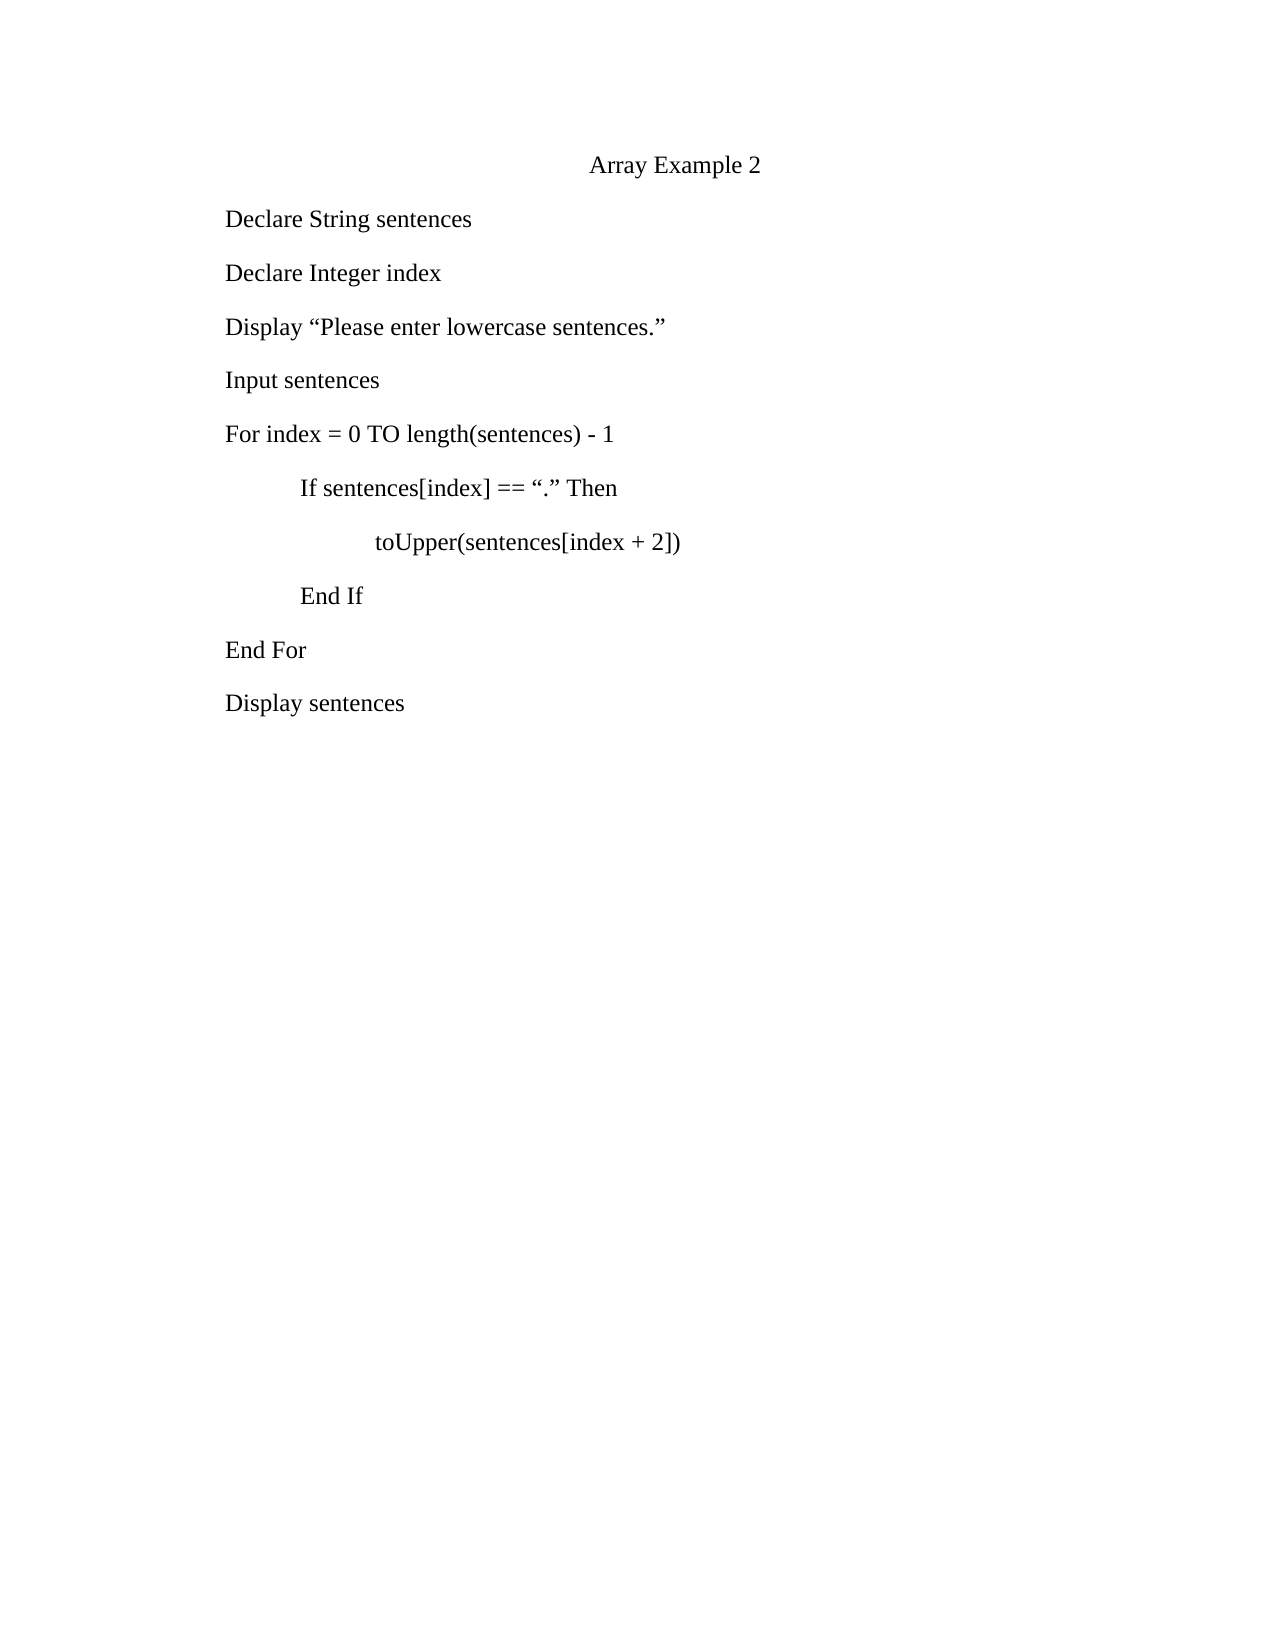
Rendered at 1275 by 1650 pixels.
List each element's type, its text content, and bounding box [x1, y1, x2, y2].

text Declare String sentences [225, 204, 1125, 233]
text toUpper(sentences[index + 2]) [225, 527, 1125, 556]
text Array Example 2 [225, 150, 1125, 179]
text End If [225, 581, 1125, 609]
text Input sentences [225, 365, 1125, 394]
text For index = 0 TO length(sentences) - 1 [225, 419, 1125, 448]
text Display sentences [225, 688, 1125, 717]
text Declare Integer index [225, 258, 1125, 286]
text If sentences[index] == “.” Then [225, 473, 1125, 502]
text Display “Please enter lowercase sentences.” [225, 312, 1125, 340]
text End For [225, 635, 1125, 663]
